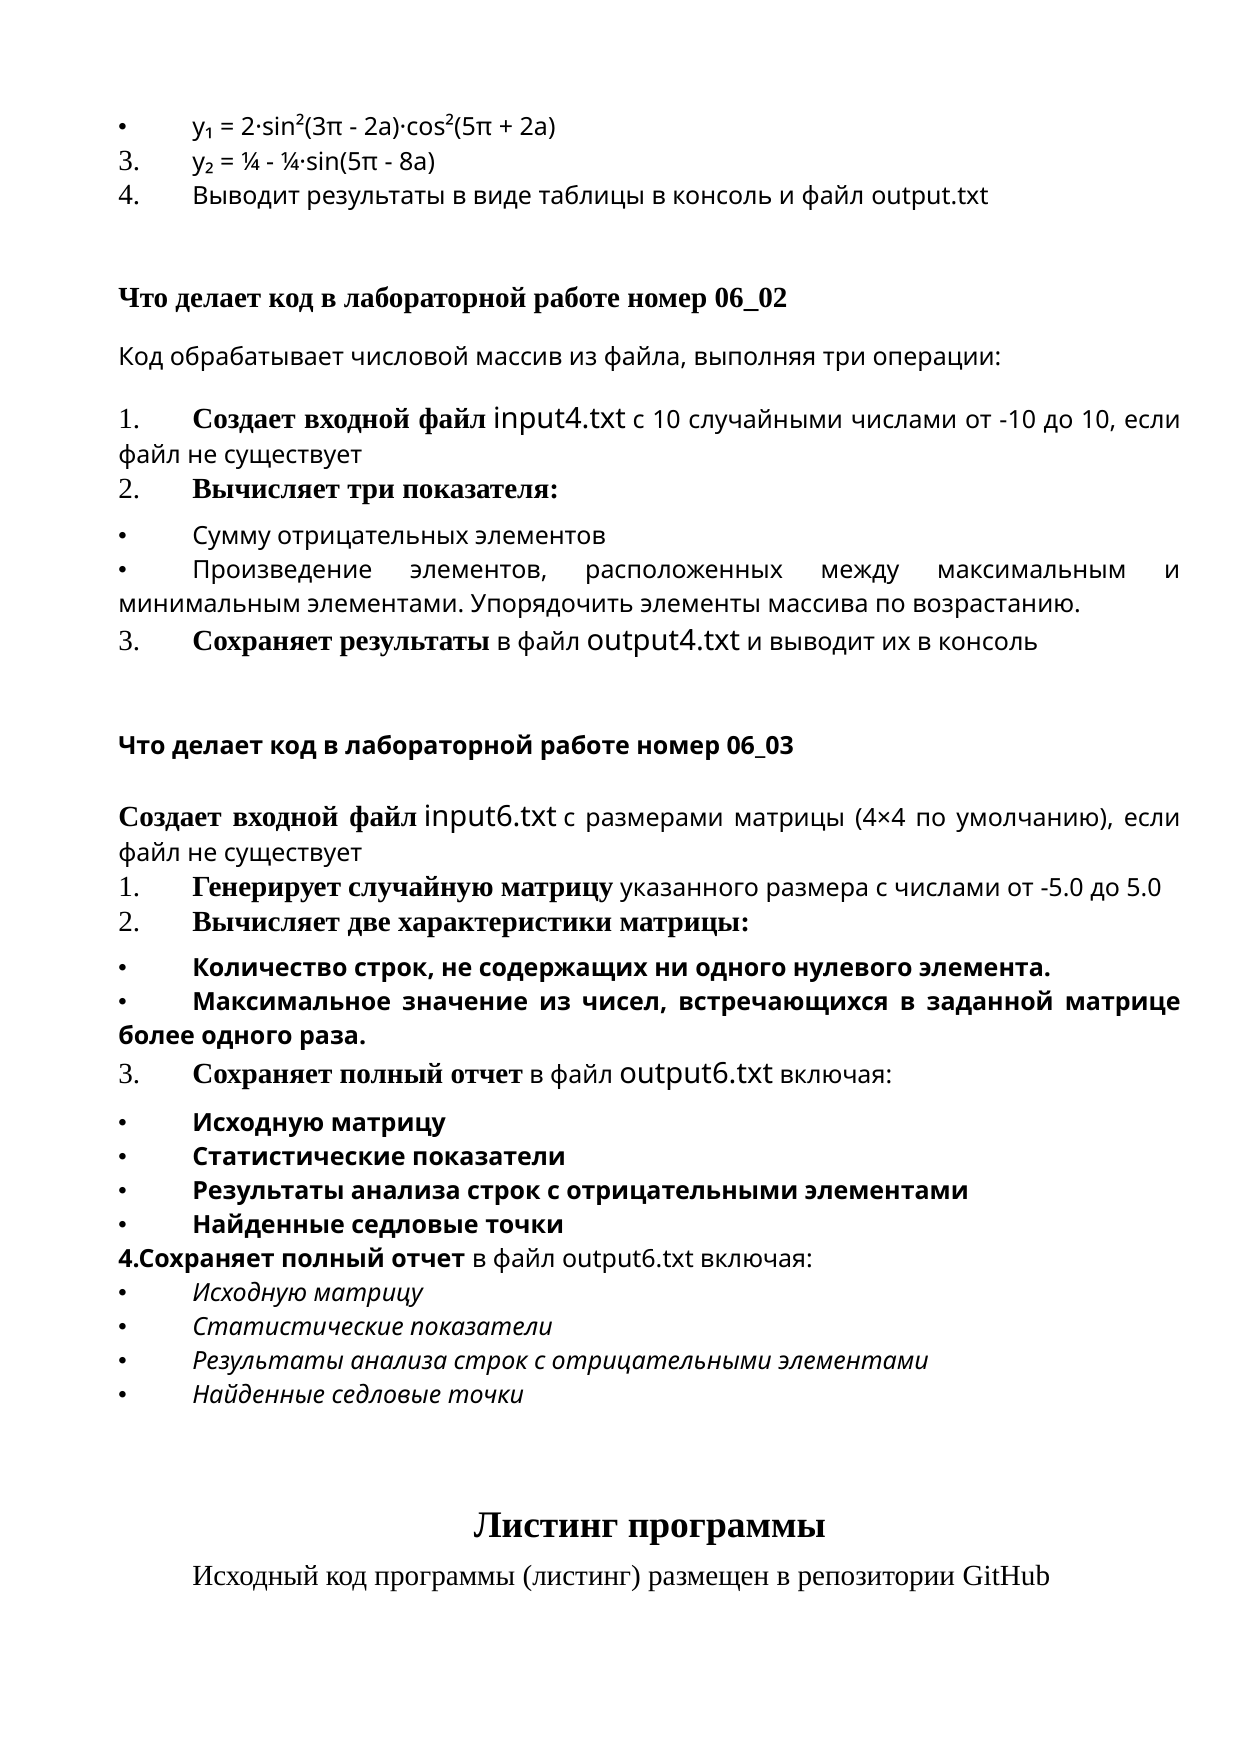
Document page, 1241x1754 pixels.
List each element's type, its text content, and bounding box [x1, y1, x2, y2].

list Результаты анализа строк с отрицательными элементами [118, 1172, 1181, 1206]
text Что делает код в лабораторной работе номер 06_02 [118, 280, 1181, 313]
list y₂ = ¼ - ¼·sin(5π - 8a) [118, 143, 1181, 177]
text Создает входной файл input6.txt с размерами матрицы (4×4 по умолчанию), если файл не существует [118, 795, 1181, 869]
list Генерирует случайную матрицу указанного размера с числами от -5.0 до 5.0 [118, 869, 1181, 904]
list Статистические показатели [118, 1308, 1181, 1343]
list Максимальное значение из чисел, встречающихся в заданной матрице более одного раза. [118, 984, 1181, 1052]
list Создает входной файл input4.txt с 10 случайными числами от -10 до 10, если файл не существует [118, 397, 1181, 471]
list Исходную матрицу [118, 1274, 1181, 1308]
list Сохраняет полный отчет в файл output6.txt включая: [118, 1052, 1181, 1092]
list y₁ = 2·sin²(3π - 2a)·cos²(5π + 2a) [118, 108, 1181, 143]
list Произведение элементов, расположенных между максимальным и минимальным элементами. Упорядочить элементы массива по возрастанию. [118, 551, 1181, 619]
list Найденные седловые точки [118, 1206, 1181, 1240]
text Исходный код программы (листинг) размещен в репозитории GitHub [118, 1558, 1181, 1592]
text Что делает код в лабораторной работе номер 06_03 [118, 727, 1181, 761]
list Выводит результаты в виде таблицы в консоль и файл output.txt [118, 177, 1181, 212]
list Статистические показатели [118, 1138, 1181, 1172]
text 4.Сохраняет полный отчет в файл output6.txt включая: [118, 1240, 1181, 1274]
list Вычисляет две характеристики матрицы: [118, 904, 1181, 937]
list Количество строк, не содержащих ни одного нулевого элемента. [118, 950, 1181, 984]
list Сохраняет результаты в файл output4.txt и выводит их в консоль [118, 619, 1181, 659]
list Вычисляет три показателя: [118, 471, 1181, 505]
list Результаты анализа строк с отрицательными элементами [118, 1343, 1181, 1377]
list Исходную матрицу [118, 1104, 1181, 1138]
subtitle Листинг программы [118, 1503, 1181, 1546]
text Код обрабатывает числовой массив из файла, выполняя три операции: [118, 338, 1181, 372]
list Найденные седловые точки [118, 1377, 1181, 1411]
list Сумму отрицательных элементов [118, 517, 1181, 551]
